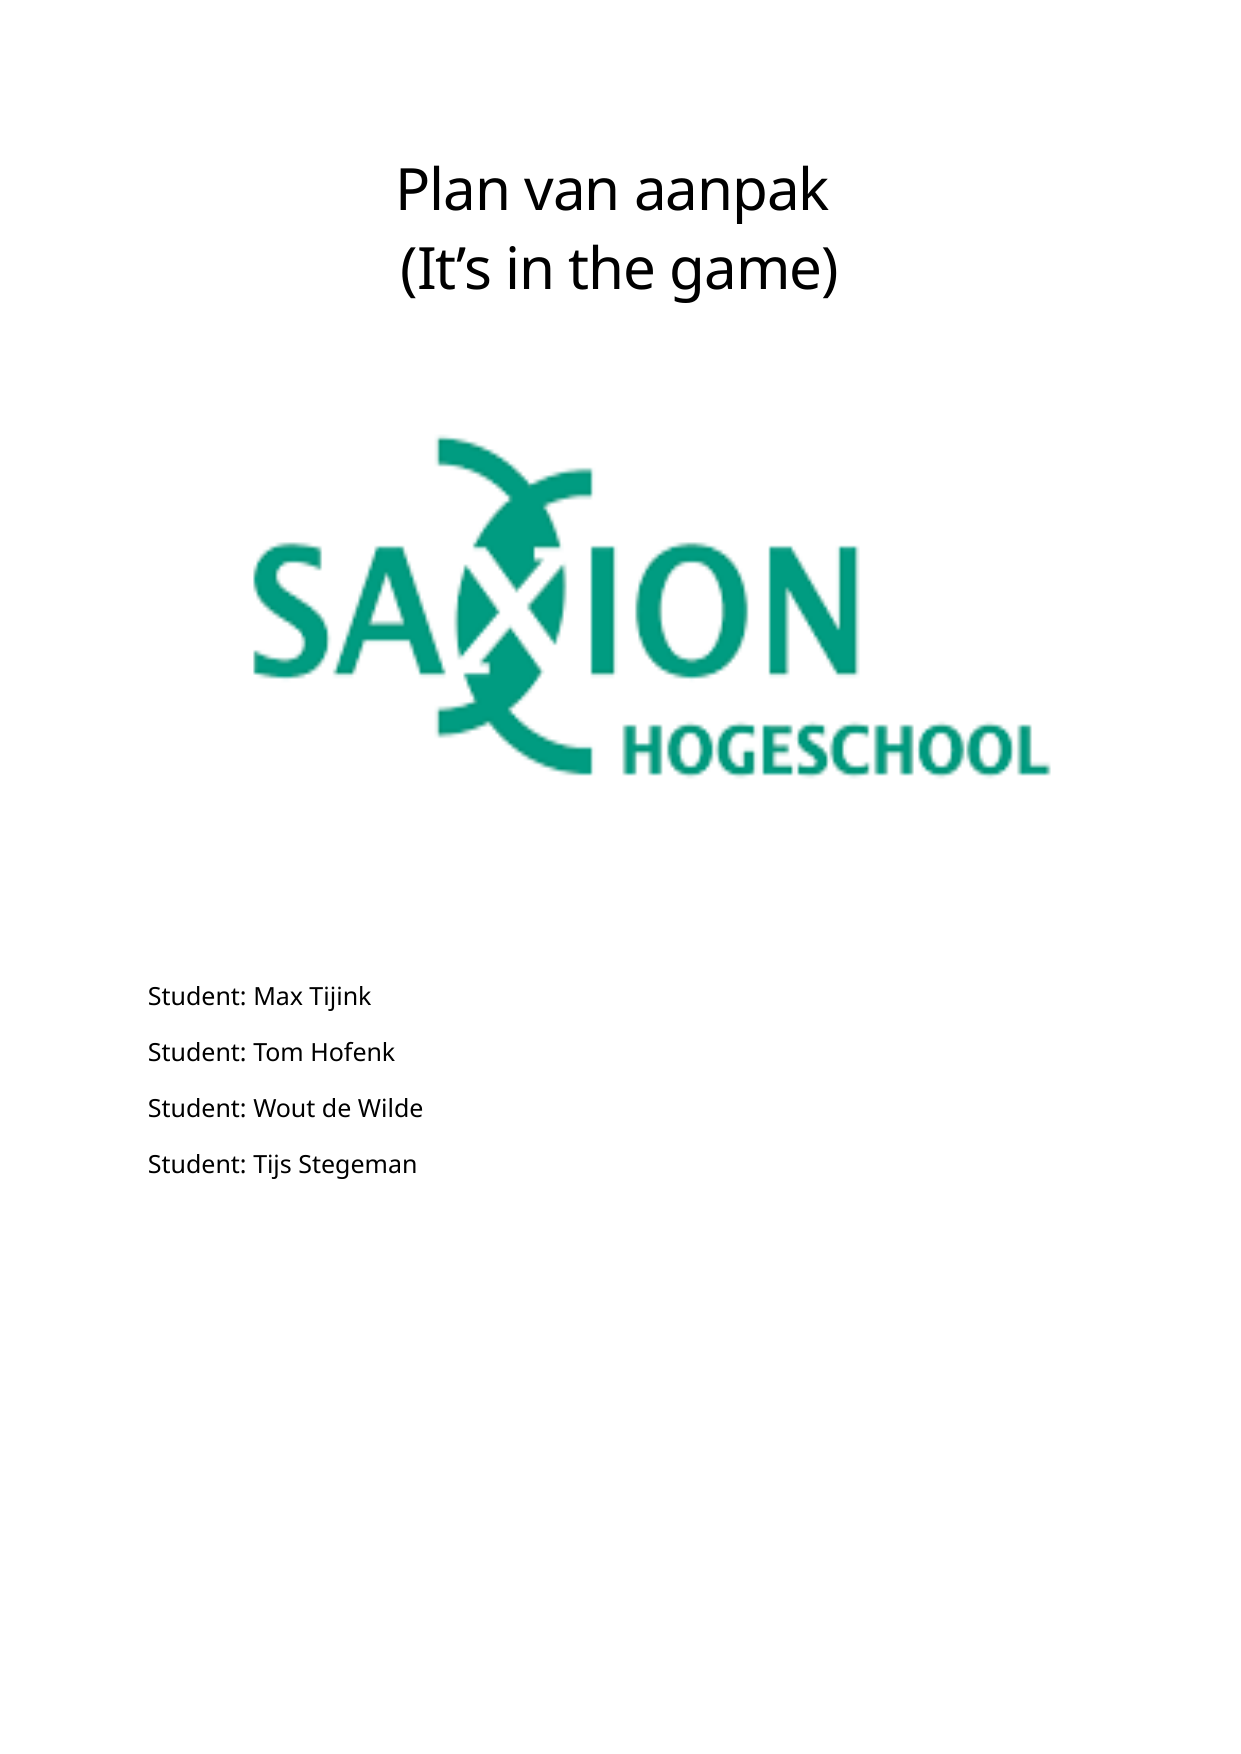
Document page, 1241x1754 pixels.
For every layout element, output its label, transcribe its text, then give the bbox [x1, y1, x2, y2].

text Student: Max Tijink [148, 979, 1093, 1013]
text Student: Tijs Stegeman [148, 1147, 1093, 1181]
text Plan van aanpak [148, 148, 1093, 227]
text Student: Wout de Wilde [148, 1091, 1093, 1125]
text Student: Tom Hofenk [148, 1035, 1093, 1069]
text (It’s in the game) [148, 227, 1093, 307]
